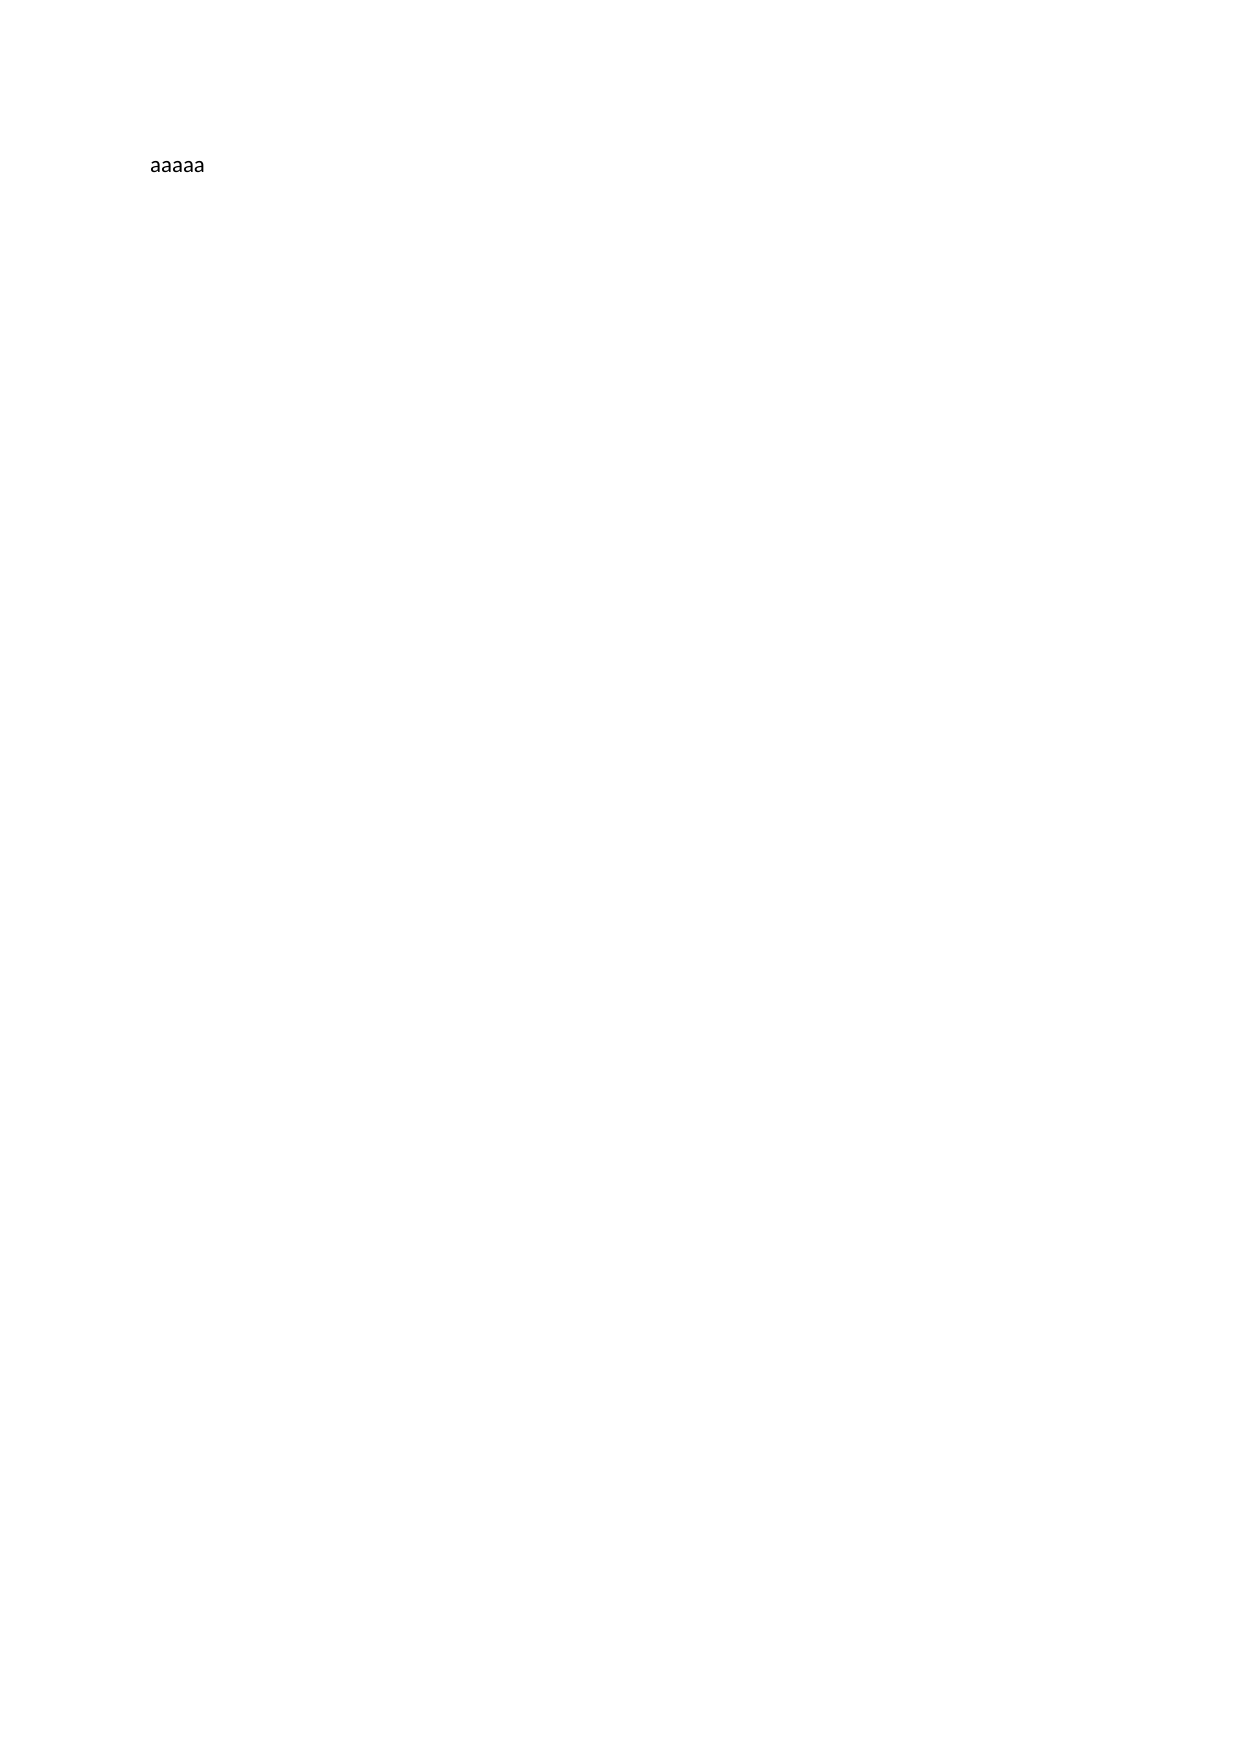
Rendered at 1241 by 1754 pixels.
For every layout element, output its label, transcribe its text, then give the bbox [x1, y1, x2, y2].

text aaaaa [150, 150, 1090, 178]
